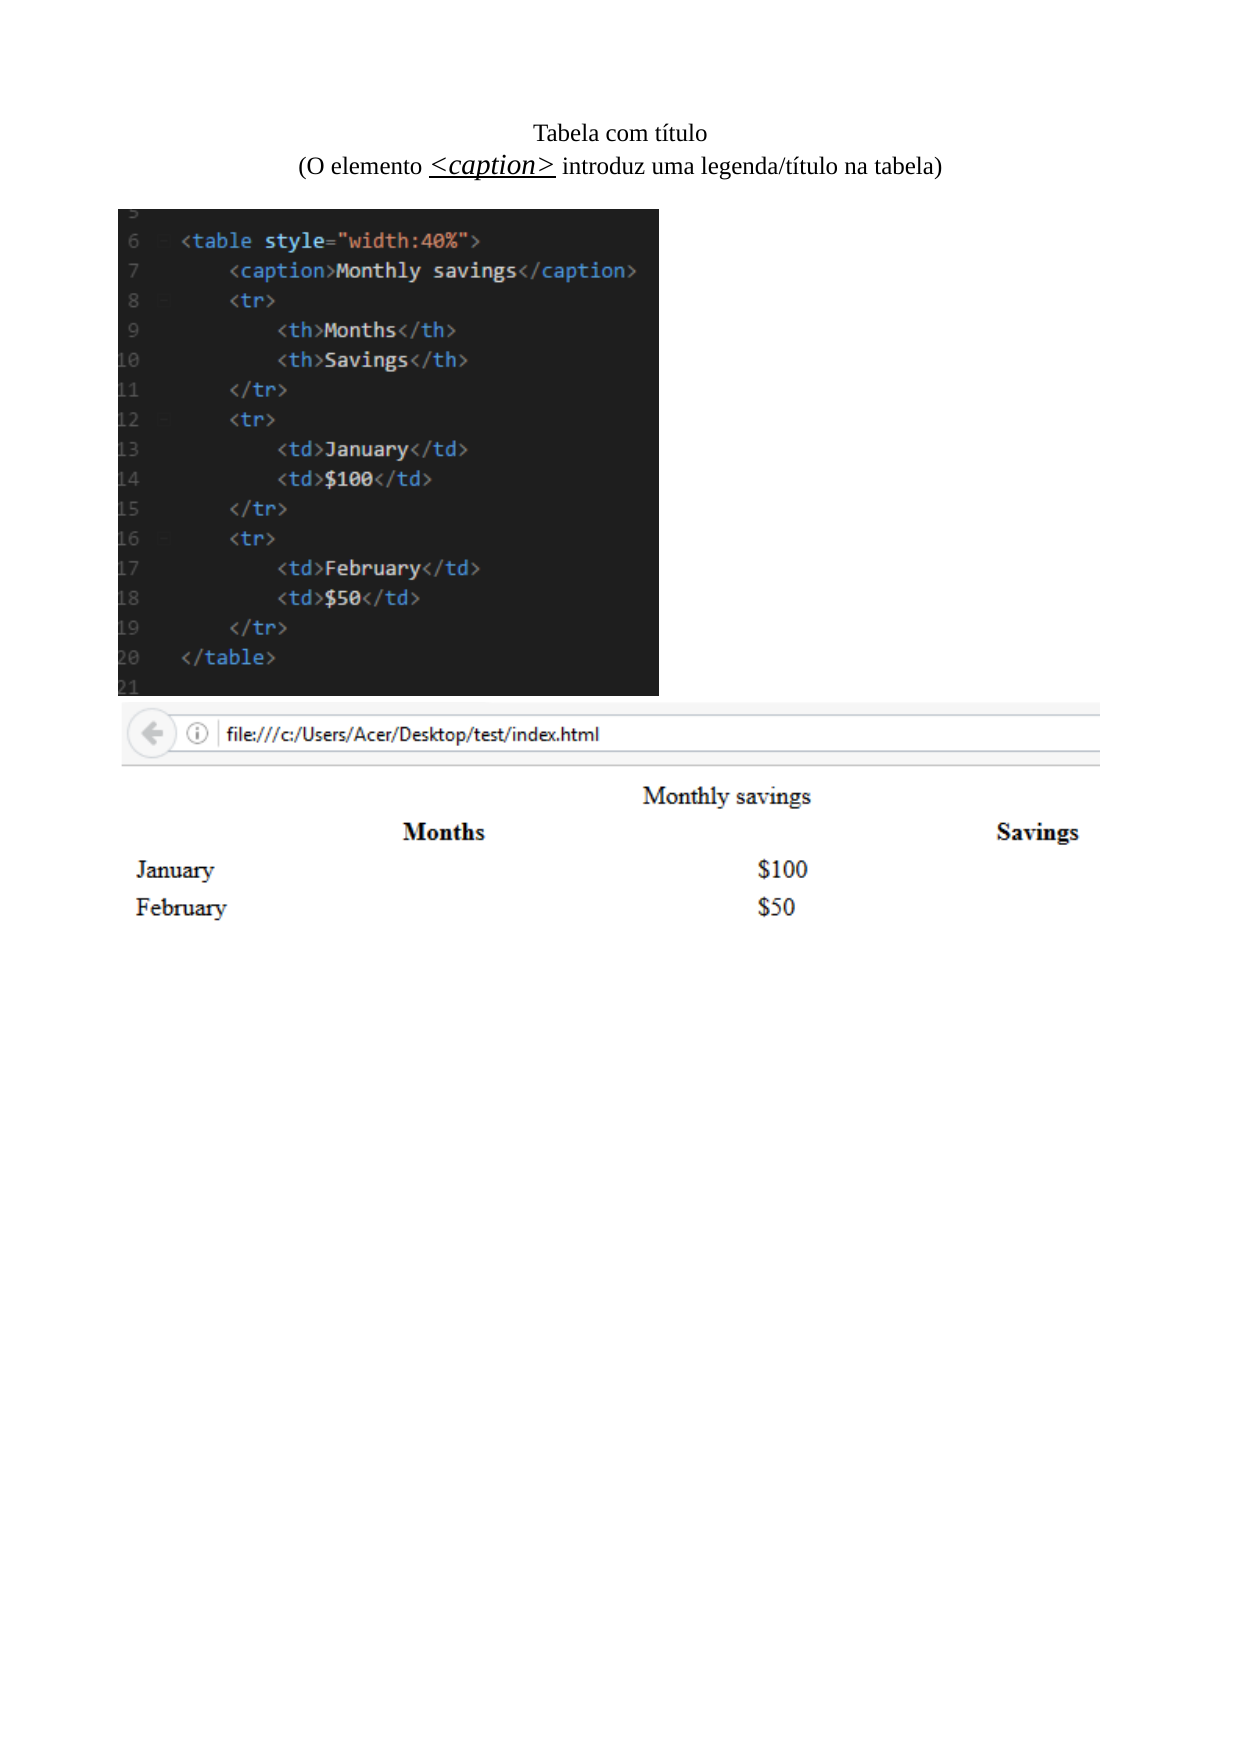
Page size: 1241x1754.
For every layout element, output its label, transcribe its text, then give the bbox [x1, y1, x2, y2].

text Tabela com título [118, 118, 1122, 147]
picture [118, 209, 659, 696]
picture [121, 702, 1100, 955]
text (O elemento <caption> introduz uma legenda/título na tabela) [118, 147, 1122, 180]
